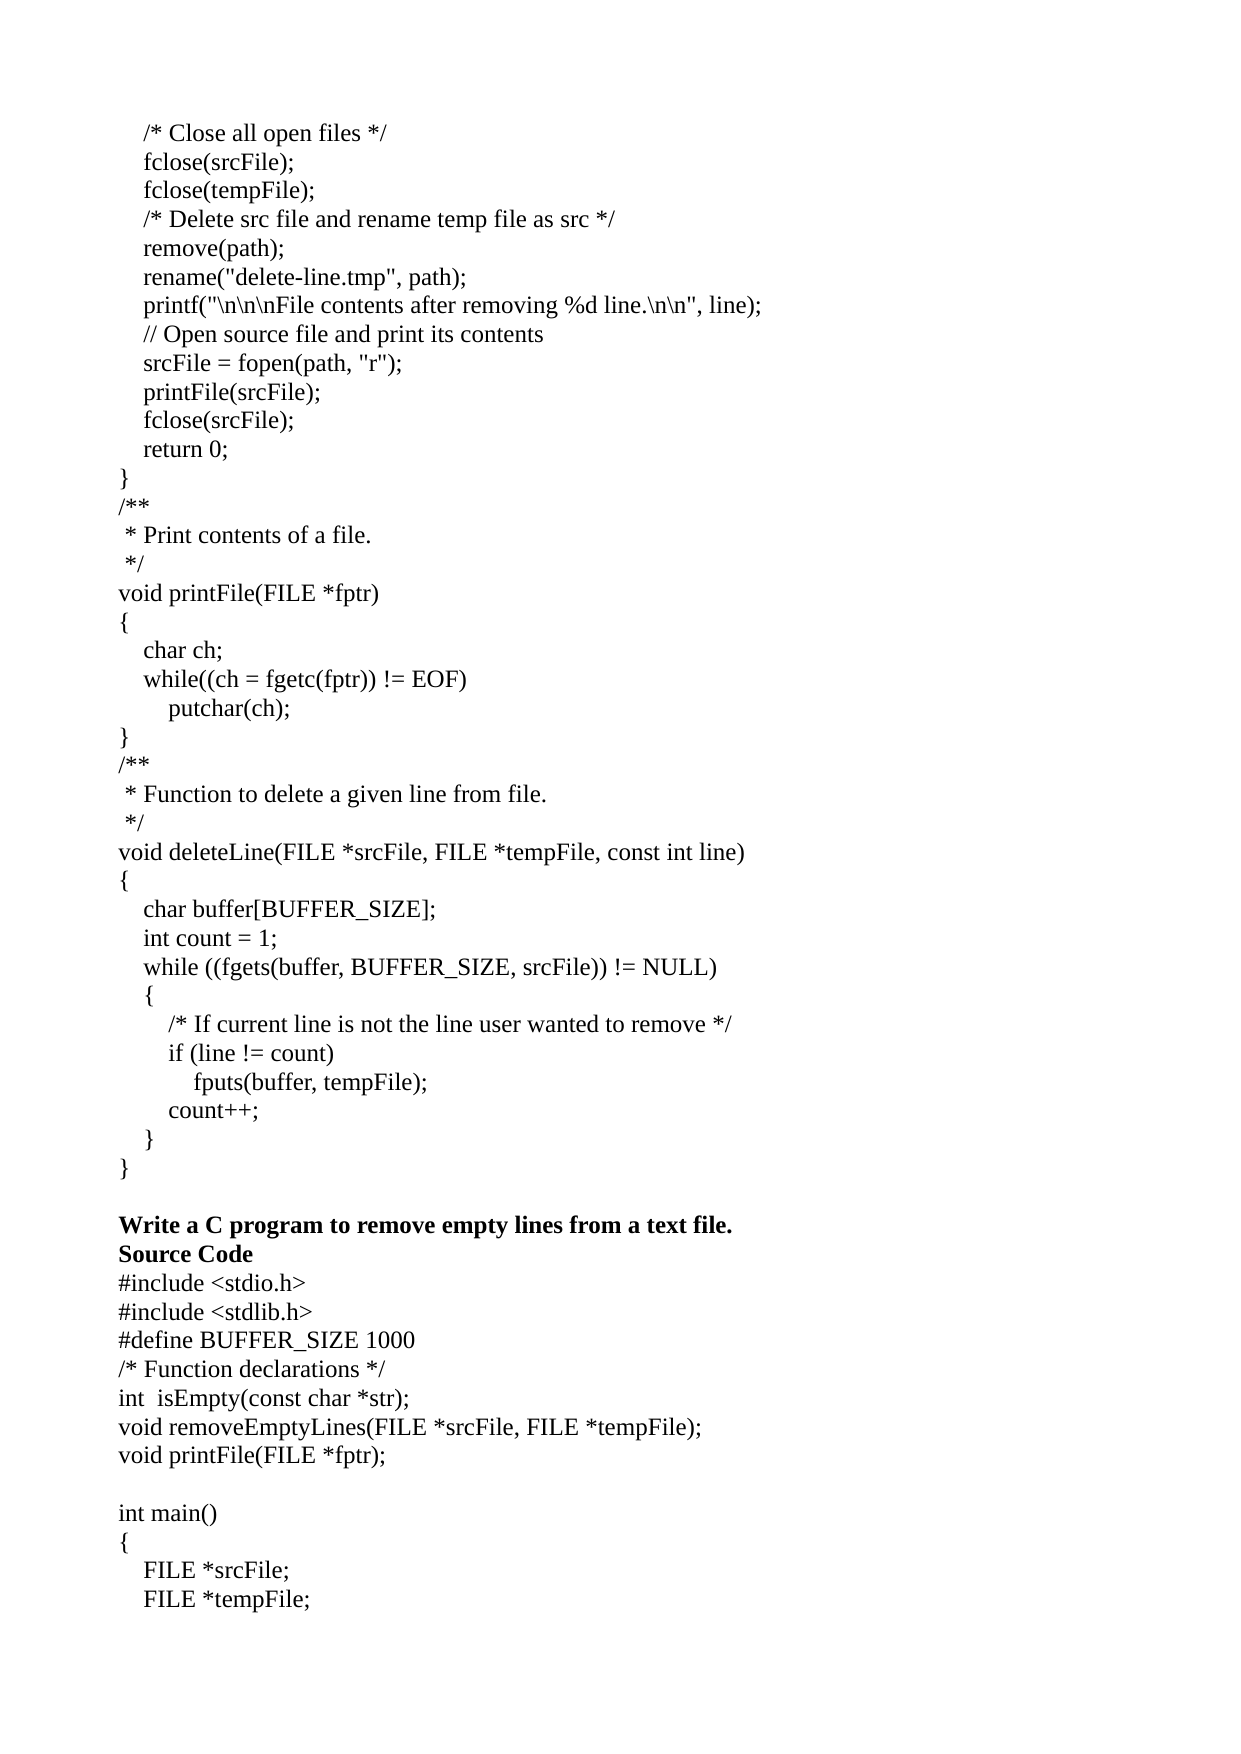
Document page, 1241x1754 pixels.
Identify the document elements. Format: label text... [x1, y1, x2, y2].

text fclose(srcFile); [118, 147, 1122, 176]
text * Print contents of a file. [118, 521, 1122, 549]
text #define BUFFER_SIZE 1000 [118, 1326, 1122, 1354]
text } [118, 1153, 1122, 1182]
text */ [118, 549, 1122, 578]
text /* Function declarations */ [118, 1354, 1122, 1383]
text void printFile(FILE *fptr); [118, 1441, 1122, 1469]
text printFile(srcFile); [118, 377, 1122, 406]
text fclose(tempFile); [118, 176, 1122, 204]
text printf("\n\n\nFile contents after removing %d line.\n\n", line); [118, 291, 1122, 319]
text int isEmpty(const char *str); [118, 1383, 1122, 1412]
text FILE *srcFile; [118, 1556, 1122, 1584]
text /** [118, 492, 1122, 521]
text char ch; [118, 636, 1122, 664]
text /** [118, 751, 1122, 779]
text void printFile(FILE *fptr) [118, 578, 1122, 607]
text /* If current line is not the line user wanted to remove */ [118, 1009, 1122, 1038]
text } [118, 1124, 1122, 1153]
text void removeEmptyLines(FILE *srcFile, FILE *tempFile); [118, 1412, 1122, 1441]
text Write a C program to remove empty lines from a text file. [118, 1211, 1122, 1239]
text remove(path); [118, 233, 1122, 262]
text int main() [118, 1498, 1122, 1527]
text */ [118, 808, 1122, 837]
text { [118, 981, 1122, 1009]
text Source Code [118, 1239, 1122, 1268]
text char buffer[BUFFER_SIZE]; [118, 894, 1122, 923]
text if (line != count) [118, 1038, 1122, 1067]
text } [118, 722, 1122, 751]
text /* Close all open files */ [118, 118, 1122, 147]
text fclose(srcFile); [118, 406, 1122, 434]
text } [118, 463, 1122, 492]
text FILE *tempFile; [118, 1584, 1122, 1613]
text /* Delete src file and rename temp file as src */ [118, 204, 1122, 233]
text fputs(buffer, tempFile); [118, 1067, 1122, 1096]
text return 0; [118, 434, 1122, 463]
text * Function to delete a given line from file. [118, 779, 1122, 808]
text while((ch = fgetc(fptr)) != EOF) [118, 664, 1122, 693]
text { [118, 607, 1122, 636]
text int count = 1; [118, 923, 1122, 952]
text { [118, 1527, 1122, 1556]
text { [118, 866, 1122, 894]
text #include <stdlib.h> [118, 1297, 1122, 1326]
text putchar(ch); [118, 693, 1122, 722]
text void deleteLine(FILE *srcFile, FILE *tempFile, const int line) [118, 837, 1122, 866]
text srcFile = fopen(path, "r"); [118, 348, 1122, 377]
text while ((fgets(buffer, BUFFER_SIZE, srcFile)) != NULL) [118, 952, 1122, 981]
text // Open source file and print its contents [118, 319, 1122, 348]
text #include <stdio.h> [118, 1268, 1122, 1297]
text count++; [118, 1096, 1122, 1124]
text rename("delete-line.tmp", path); [118, 262, 1122, 291]
